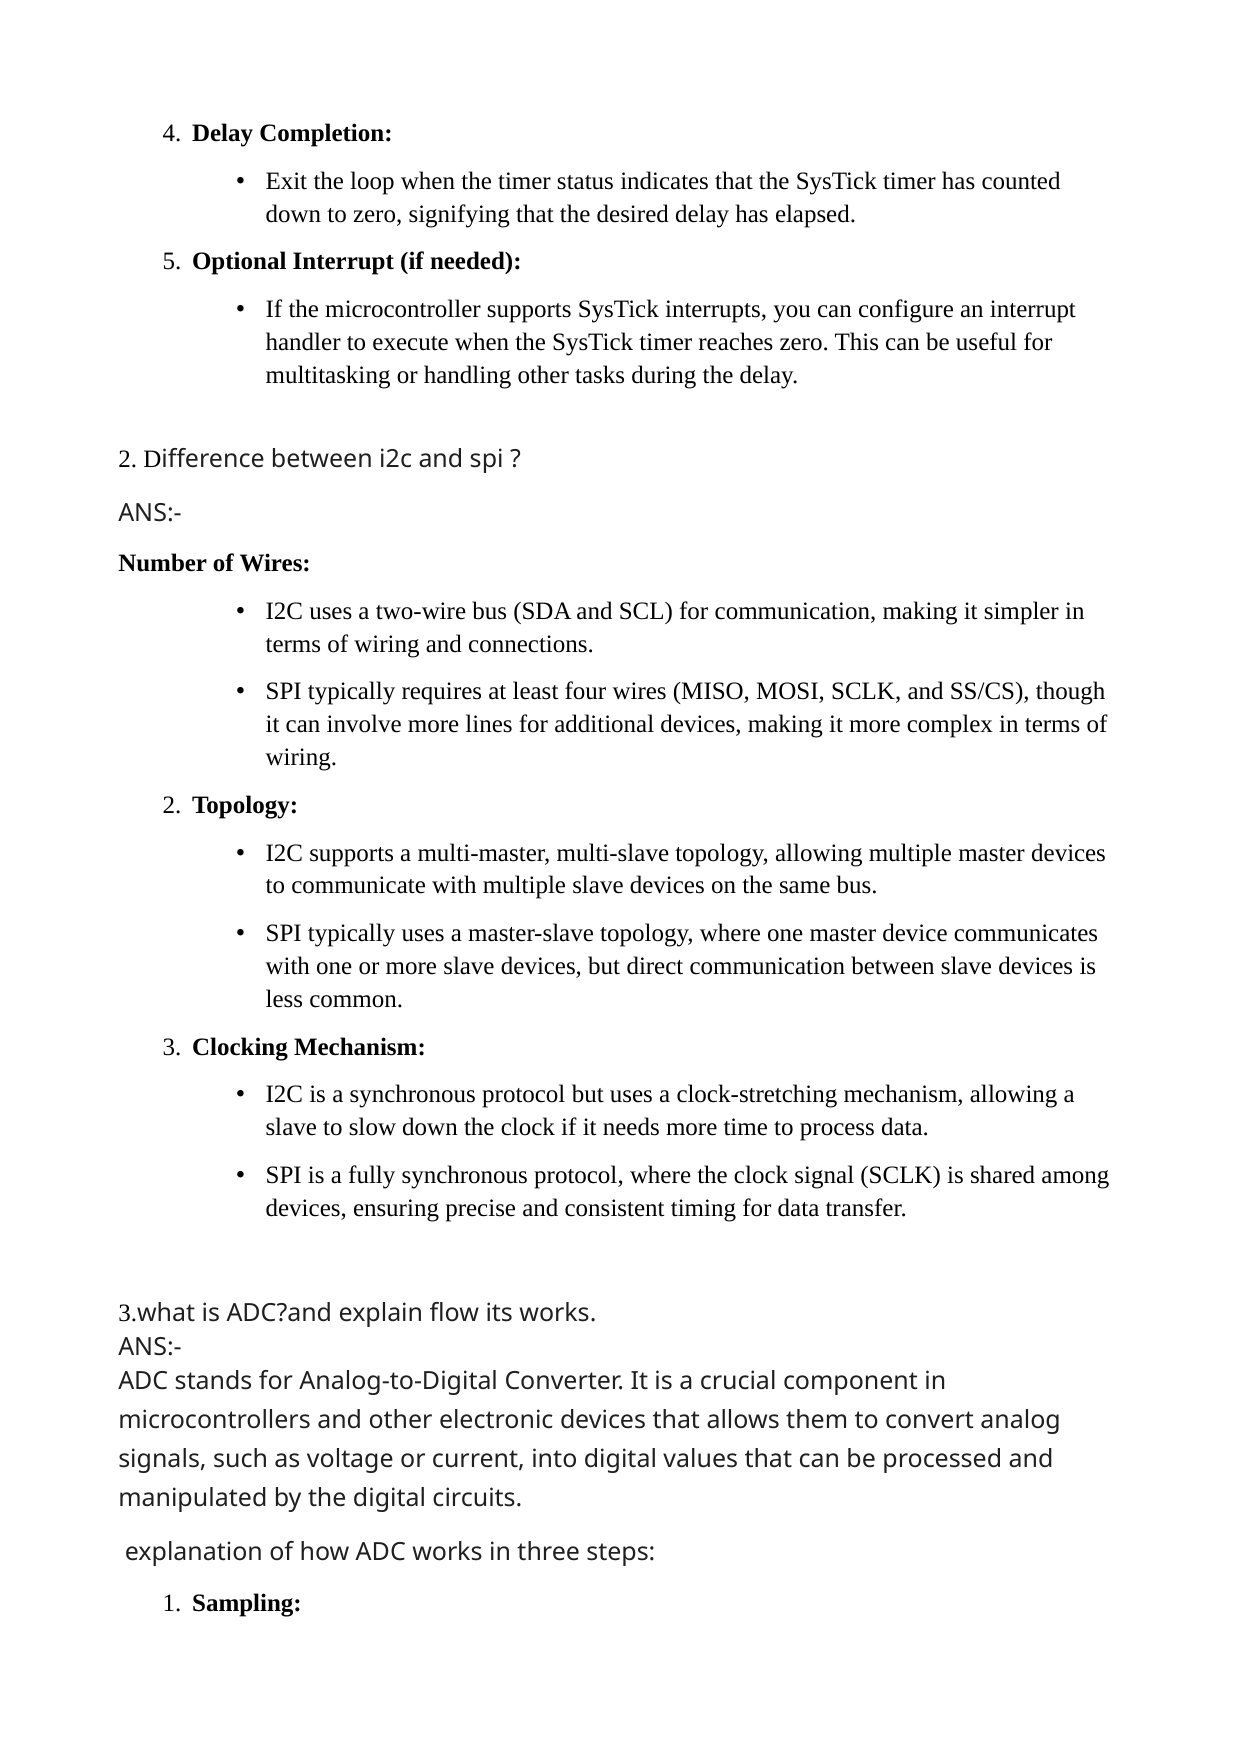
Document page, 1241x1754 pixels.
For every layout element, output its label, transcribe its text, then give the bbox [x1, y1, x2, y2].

list I2C is a synchronous protocol but uses a clock-stretching mechanism, allowing a slave to slow down the clock if it needs more time to process data. [236, 1079, 1122, 1141]
list Optional Interrupt (if needed): [162, 246, 1122, 275]
list Delay Completion: [162, 118, 1122, 147]
text Number of Wires: [118, 548, 1122, 577]
text 2. Difference between i2c and spi ? [118, 441, 1122, 475]
list Sampling: [162, 1588, 1122, 1616]
text ADC stands for Analog-to-Digital Converter. It is a crucial component in microcontrollers and other electronic devices that allows them to convert analog signals, such as voltage or current, into digital values that can be processed and manipulated by the digital circuits. [118, 1363, 1122, 1514]
list SPI is a fully synchronous protocol, where the clock signal (SCLK) is shared among devices, ensuring precise and consistent timing for data transfer. [236, 1160, 1122, 1222]
list I2C uses a two-wire bus (SDA and SCL) for communication, making it simpler in terms of wiring and connections. [236, 596, 1122, 657]
text 3.what is ADC?and explain flow its works. [118, 1294, 1122, 1328]
list If the microcontroller supports SysTick interrupts, you can configure an interrupt handler to execute when the SysTick timer reaches zero. This can be useful for multitasking or handling other tasks during the delay. [236, 294, 1122, 422]
list SPI typically uses a master-slave topology, where one master device communicates with one or more slave devices, but direct communication between slave devices is less common. [236, 918, 1122, 1013]
list Clocking Mechanism: [162, 1032, 1122, 1061]
text ANS:- [118, 1328, 1122, 1363]
text ANS:- [118, 494, 1122, 528]
list SPI typically requires at least four wires (MISO, MOSI, SCLK, and SS/CS), though it can involve more lines for additional devices, making it more complex in terms of wiring. [236, 676, 1122, 771]
text explanation of how ADC works in three steps: [118, 1534, 1122, 1568]
list Exit the loop when the timer status indicates that the SysTick timer has counted down to zero, signifying that the desired delay has elapsed. [236, 166, 1122, 227]
list I2C supports a multi-master, multi-slave topology, allowing multiple master devices to communicate with multiple slave devices on the same bus. [236, 838, 1122, 899]
list Topology: [162, 790, 1122, 819]
